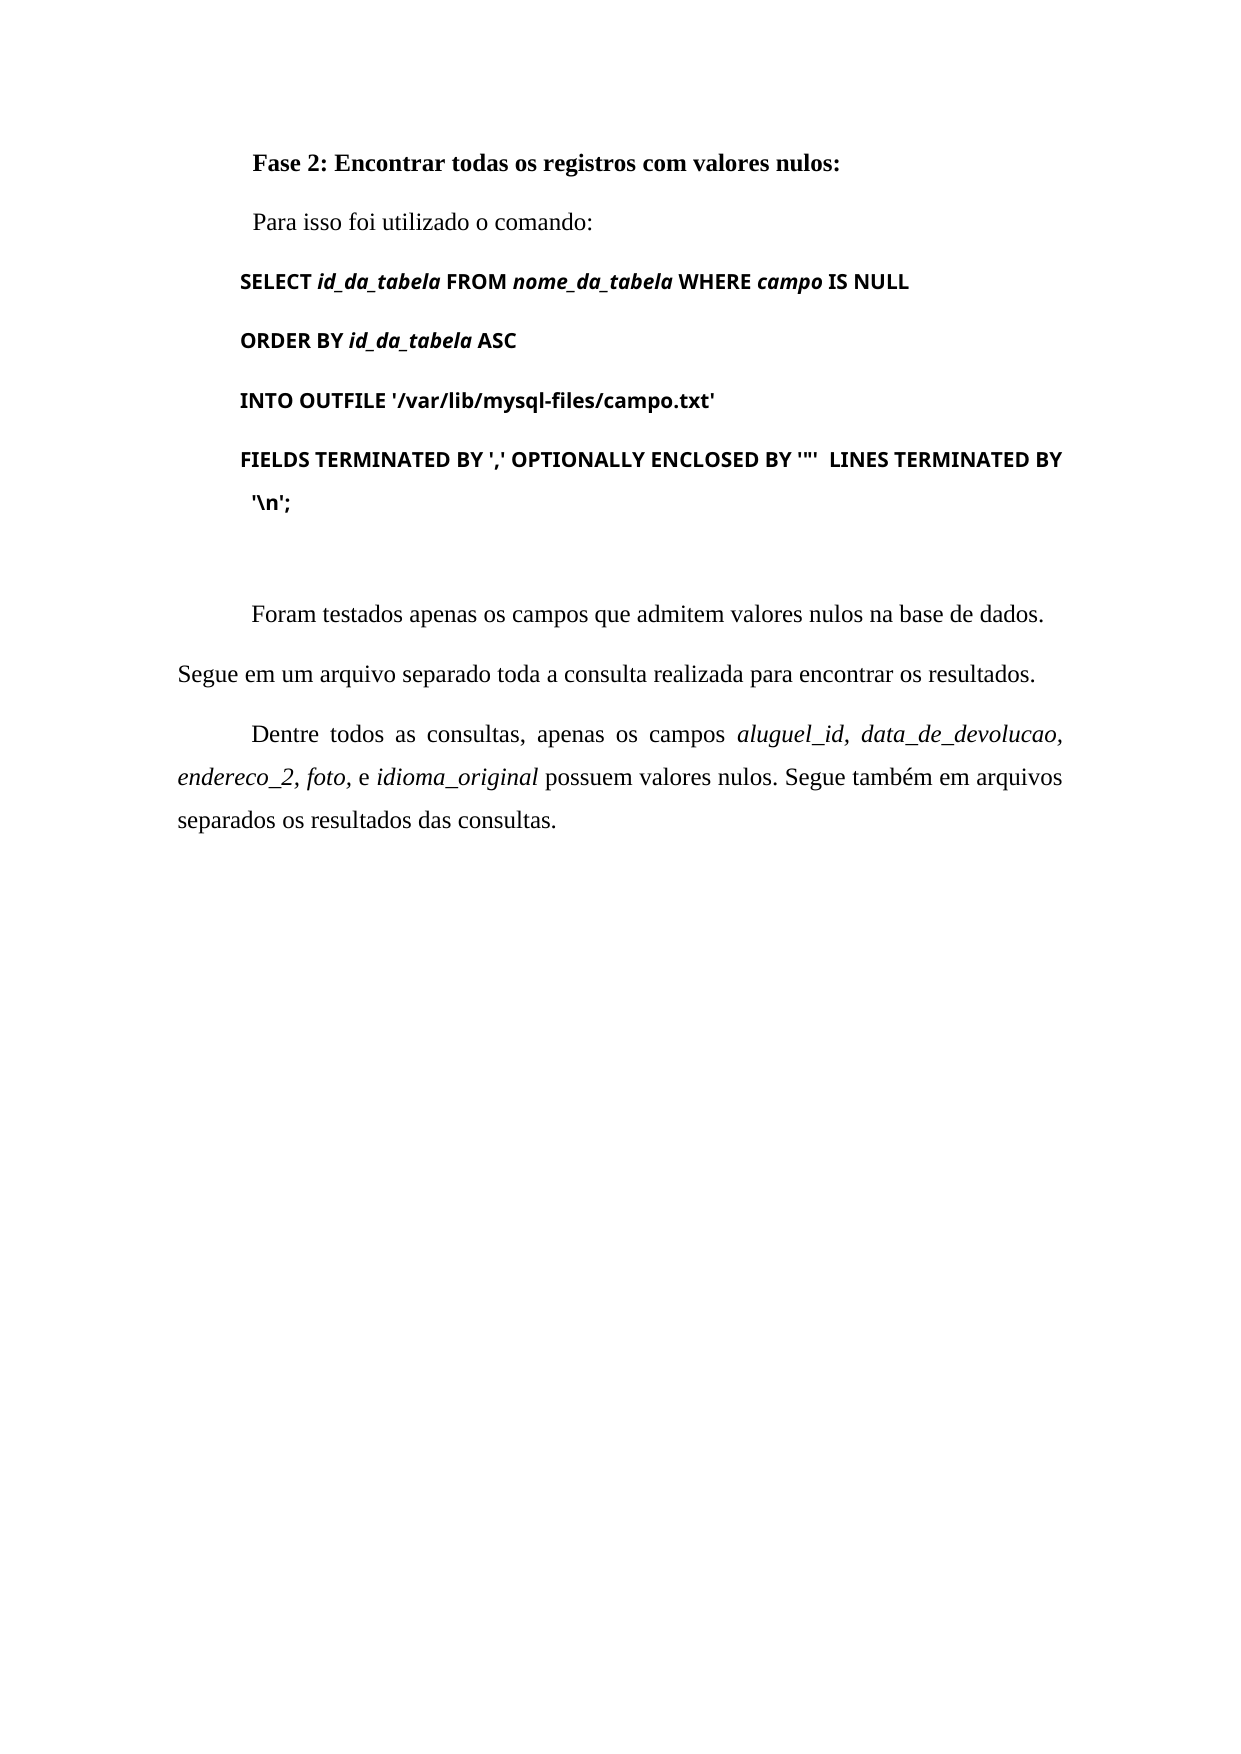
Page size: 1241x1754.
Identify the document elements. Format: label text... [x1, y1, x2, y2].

text Dentre todos as consultas, apenas os campos aluguel_id, data_de_devolucao, endereco_2, foto, e idioma_original possuem valores nulos. Segue também em arquivos separados os resultados das consultas. [177, 719, 1063, 834]
text Para isso foi utilizado o comando: [177, 207, 1063, 236]
text ORDER BY id_da_tabela ASC [177, 326, 1063, 355]
text INTO OUTFILE '/var/lib/mysql-files/campo.txt' [177, 386, 1063, 414]
text Segue em um arquivo separado toda a consulta realizada para encontrar os resultados. [177, 659, 1063, 688]
text Foram testados apenas os campos que admitem valores nulos na base de dados. [177, 599, 1063, 628]
text SELECT id_da_tabela FROM nome_da_tabela WHERE campo IS NULL [177, 267, 1063, 296]
text FIELDS TERMINATED BY ',' OPTIONALLY ENCLOSED BY '"' LINES TERMINATED BY '\n'; [177, 445, 1063, 516]
text Fase 2: Encontrar todas os registros com valores nulos: [177, 148, 1063, 176]
